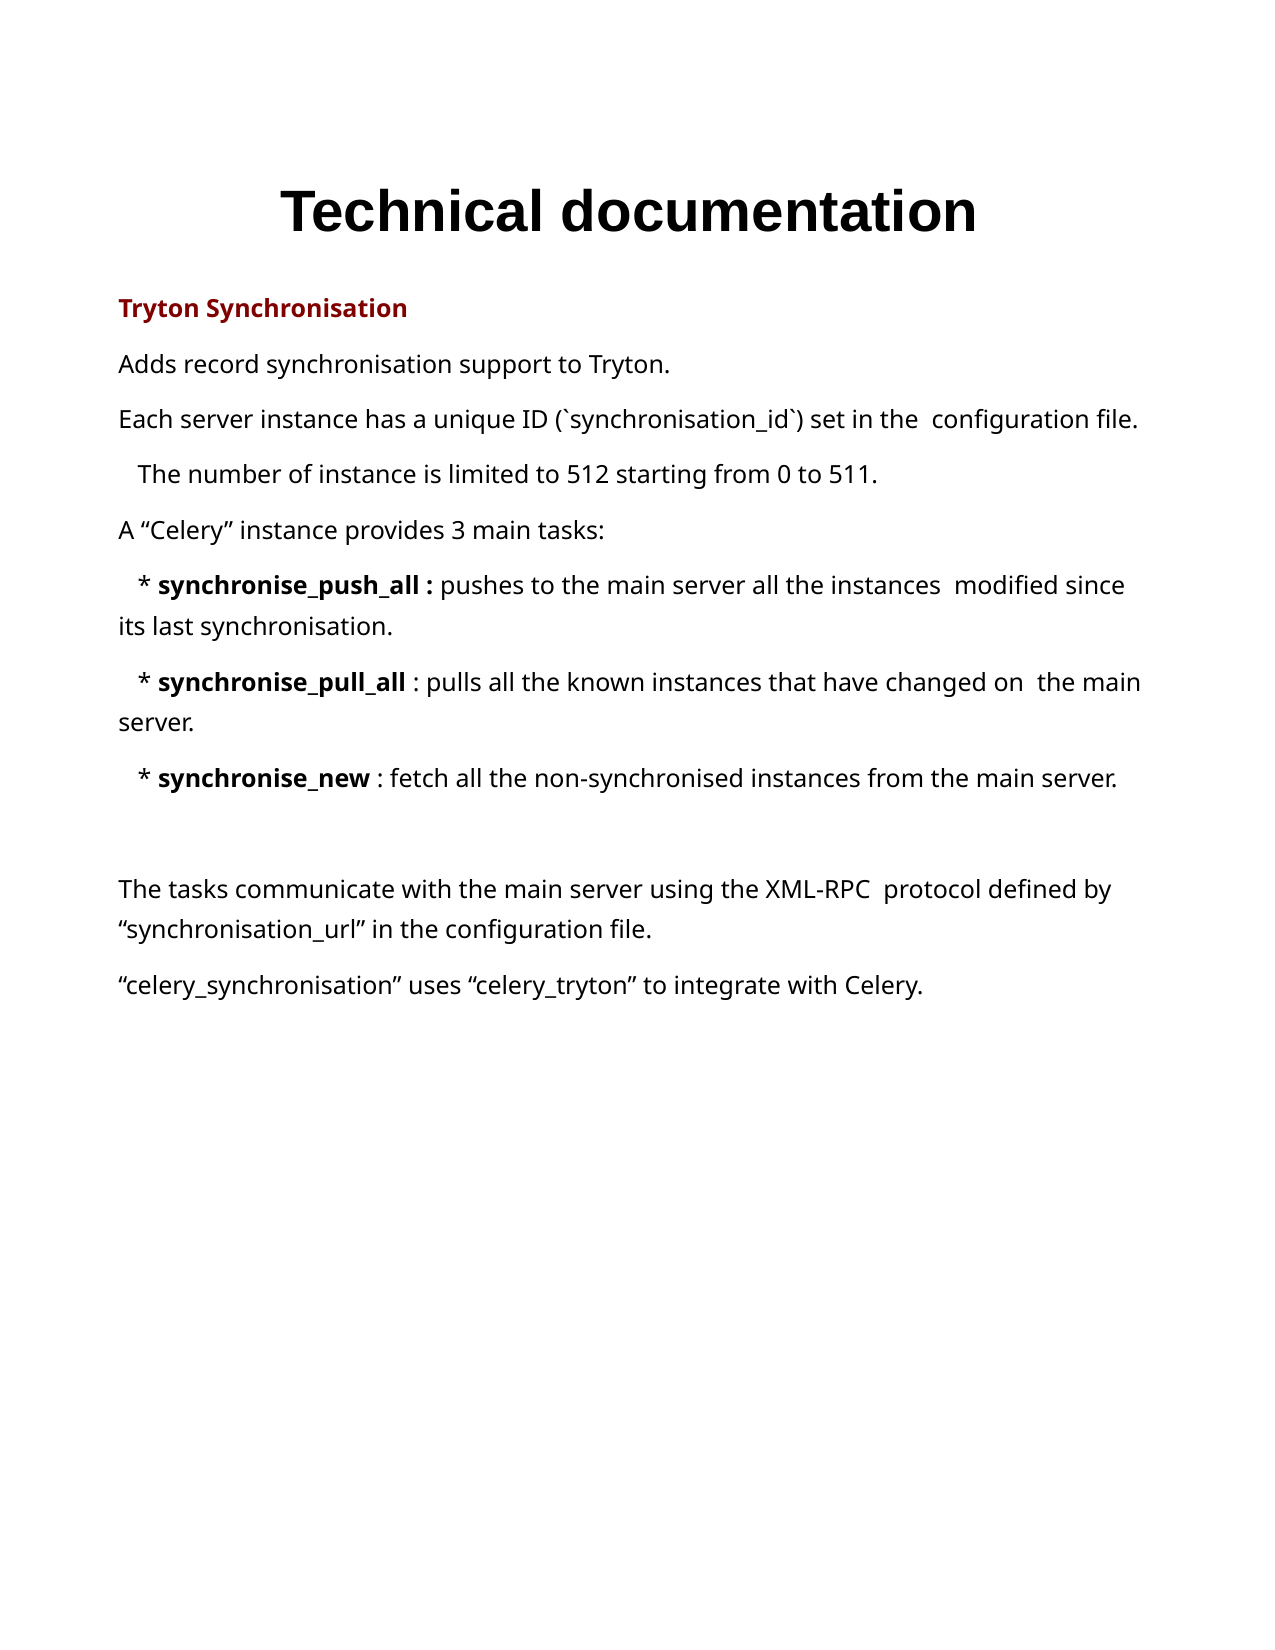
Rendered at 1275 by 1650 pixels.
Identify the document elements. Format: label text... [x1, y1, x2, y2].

text A “Celery” instance provides 3 main tasks: [118, 512, 1157, 547]
text “celery_synchronisation” uses “celery_tryton” to integrate with Celery. [118, 967, 1157, 1002]
text * synchronise_pull_all : pulls all the known instances that have changed on the main server. [118, 664, 1157, 739]
text Adds record synchronisation support to Tryton. [118, 346, 1157, 380]
text * synchronise_new : fetch all the non-synchronised instances from the main server. [118, 760, 1157, 794]
text The tasks communicate with the main server using the XML-RPC protocol defined by “synchronisation_url” in the configuration file. [118, 871, 1157, 946]
text Tryton Synchronisation [118, 291, 1157, 325]
text Each server instance has a unique ID (`synchronisation_id`) set in the configuration file. [118, 402, 1157, 436]
text * synchronise_push_all : pushes to the main server all the instances modified since its last synchronisation. [118, 568, 1157, 643]
title Technical documentation [118, 177, 1157, 244]
text The number of instance is limited to 512 starting from 0 to 511. [118, 457, 1157, 491]
